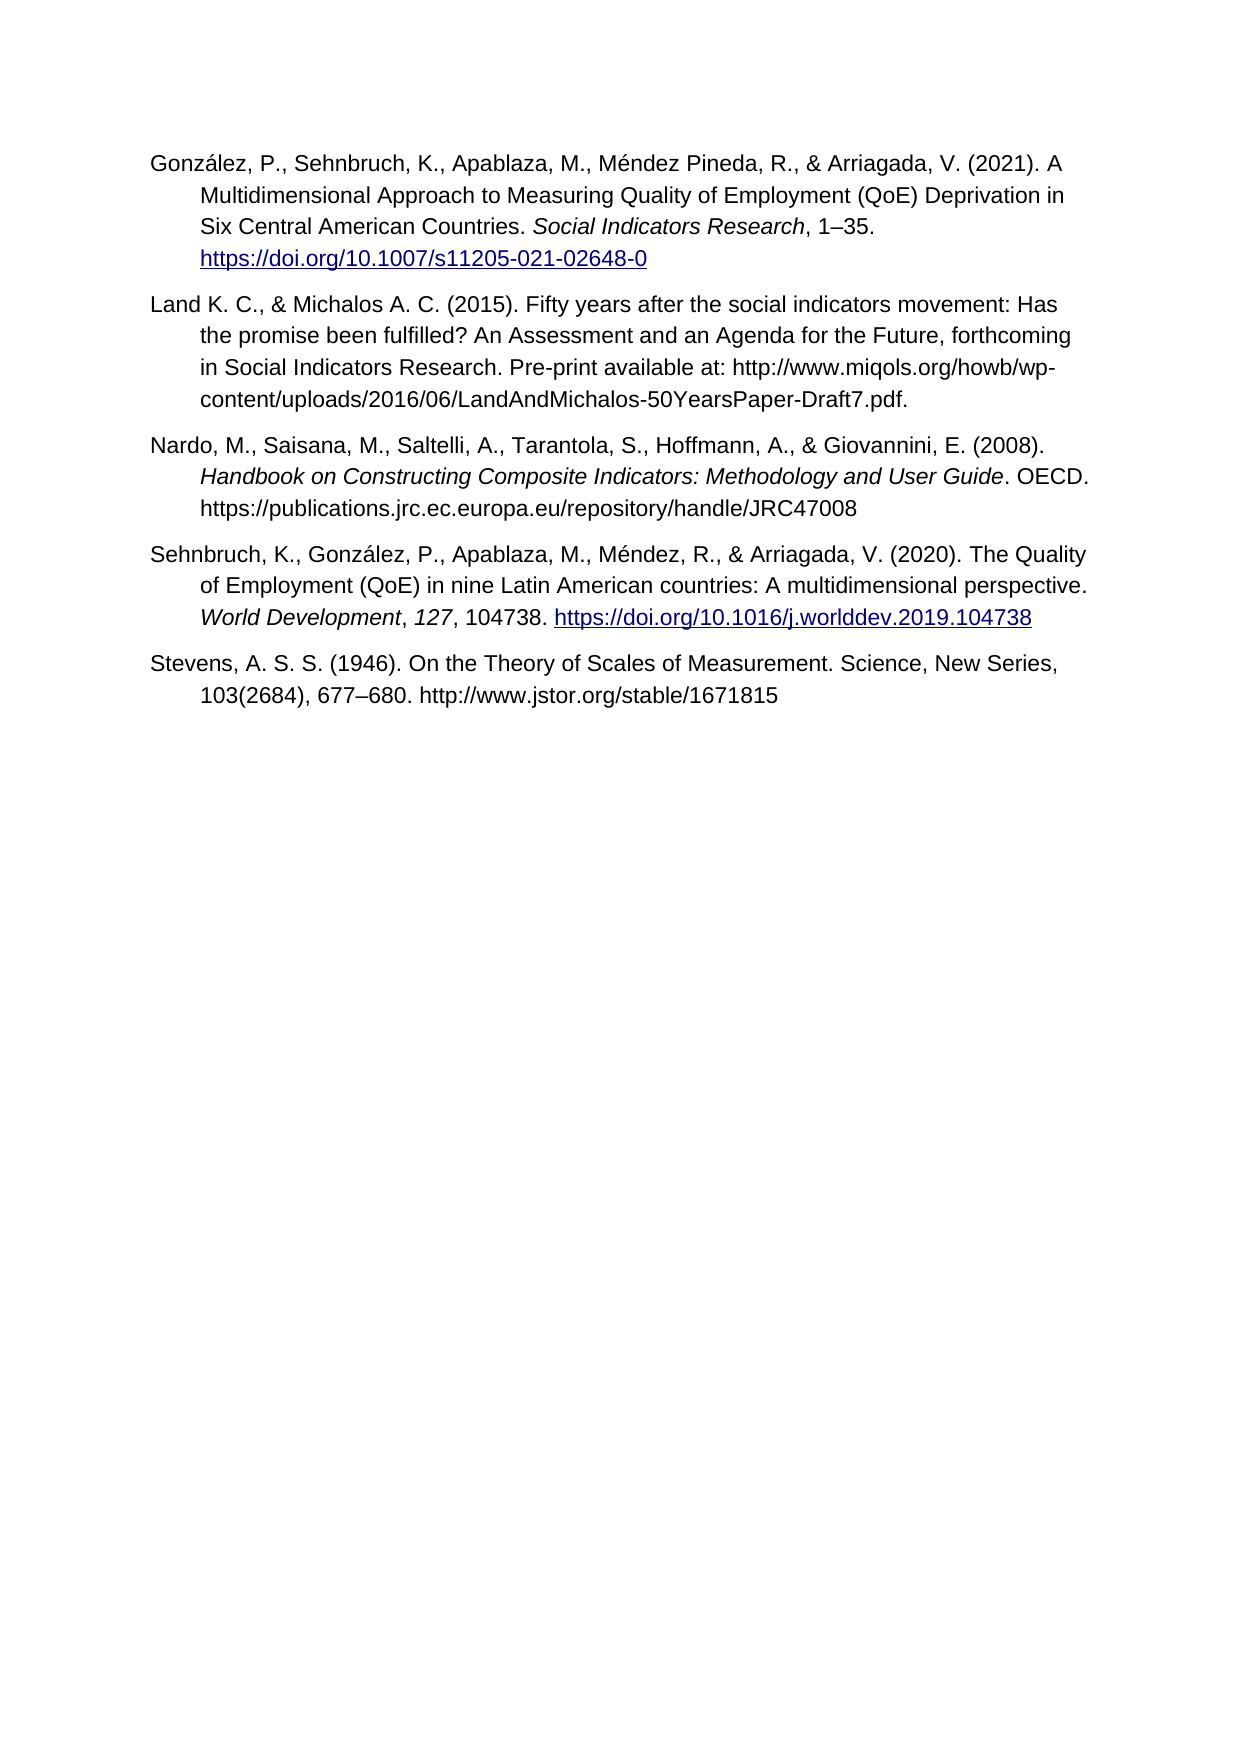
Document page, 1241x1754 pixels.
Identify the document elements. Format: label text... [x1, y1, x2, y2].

text Stevens, A. S. S. (1946). On the Theory of Scales of Measurement. Science, New Series, 103(2684), 677–680. http://www.jstor.org/stable/1671815 [150, 650, 1090, 708]
text Land K. C., & Michalos A. C. (2015). Fifty years after the social indicators movement: Has the promise been fulfilled? An Assessment and an Agenda for the Future, forthcoming in Social Indicators Research. Pre-print available at: http://www.miqols.org/howb/wp-content/uploads/2016/06/LandAndMichalos-50YearsPaper-Draft7.pdf. [150, 291, 1090, 412]
text Sehnbruch, K., González, P., Apablaza, M., Méndez, R., & Arriagada, V. (2020). The Quality of Employment (QoE) in nine Latin American countries: A multidimensional perspective. World Development, 127, 104738. https://doi.org/10.1016/j.worlddev.2019.104738 [150, 541, 1090, 630]
text Nardo, M., Saisana, M., Saltelli, A., Tarantola, S., Hoffmann, A., & Giovannini, E. (2008). Handbook on Constructing Composite Indicators: Methodology and User Guide. OECD. https://publications.jrc.ec.europa.eu/repository/handle/JRC47008 [150, 432, 1090, 521]
text González, P., Sehnbruch, K., Apablaza, M., Méndez Pineda, R., & Arriagada, V. (2021). A Multidimensional Approach to Measuring Quality of Employment (QoE) Deprivation in Six Central American Countries. Social Indicators Research, 1–35. https://doi.org/10.1007/s11205-021-02648-0 [150, 150, 1090, 271]
